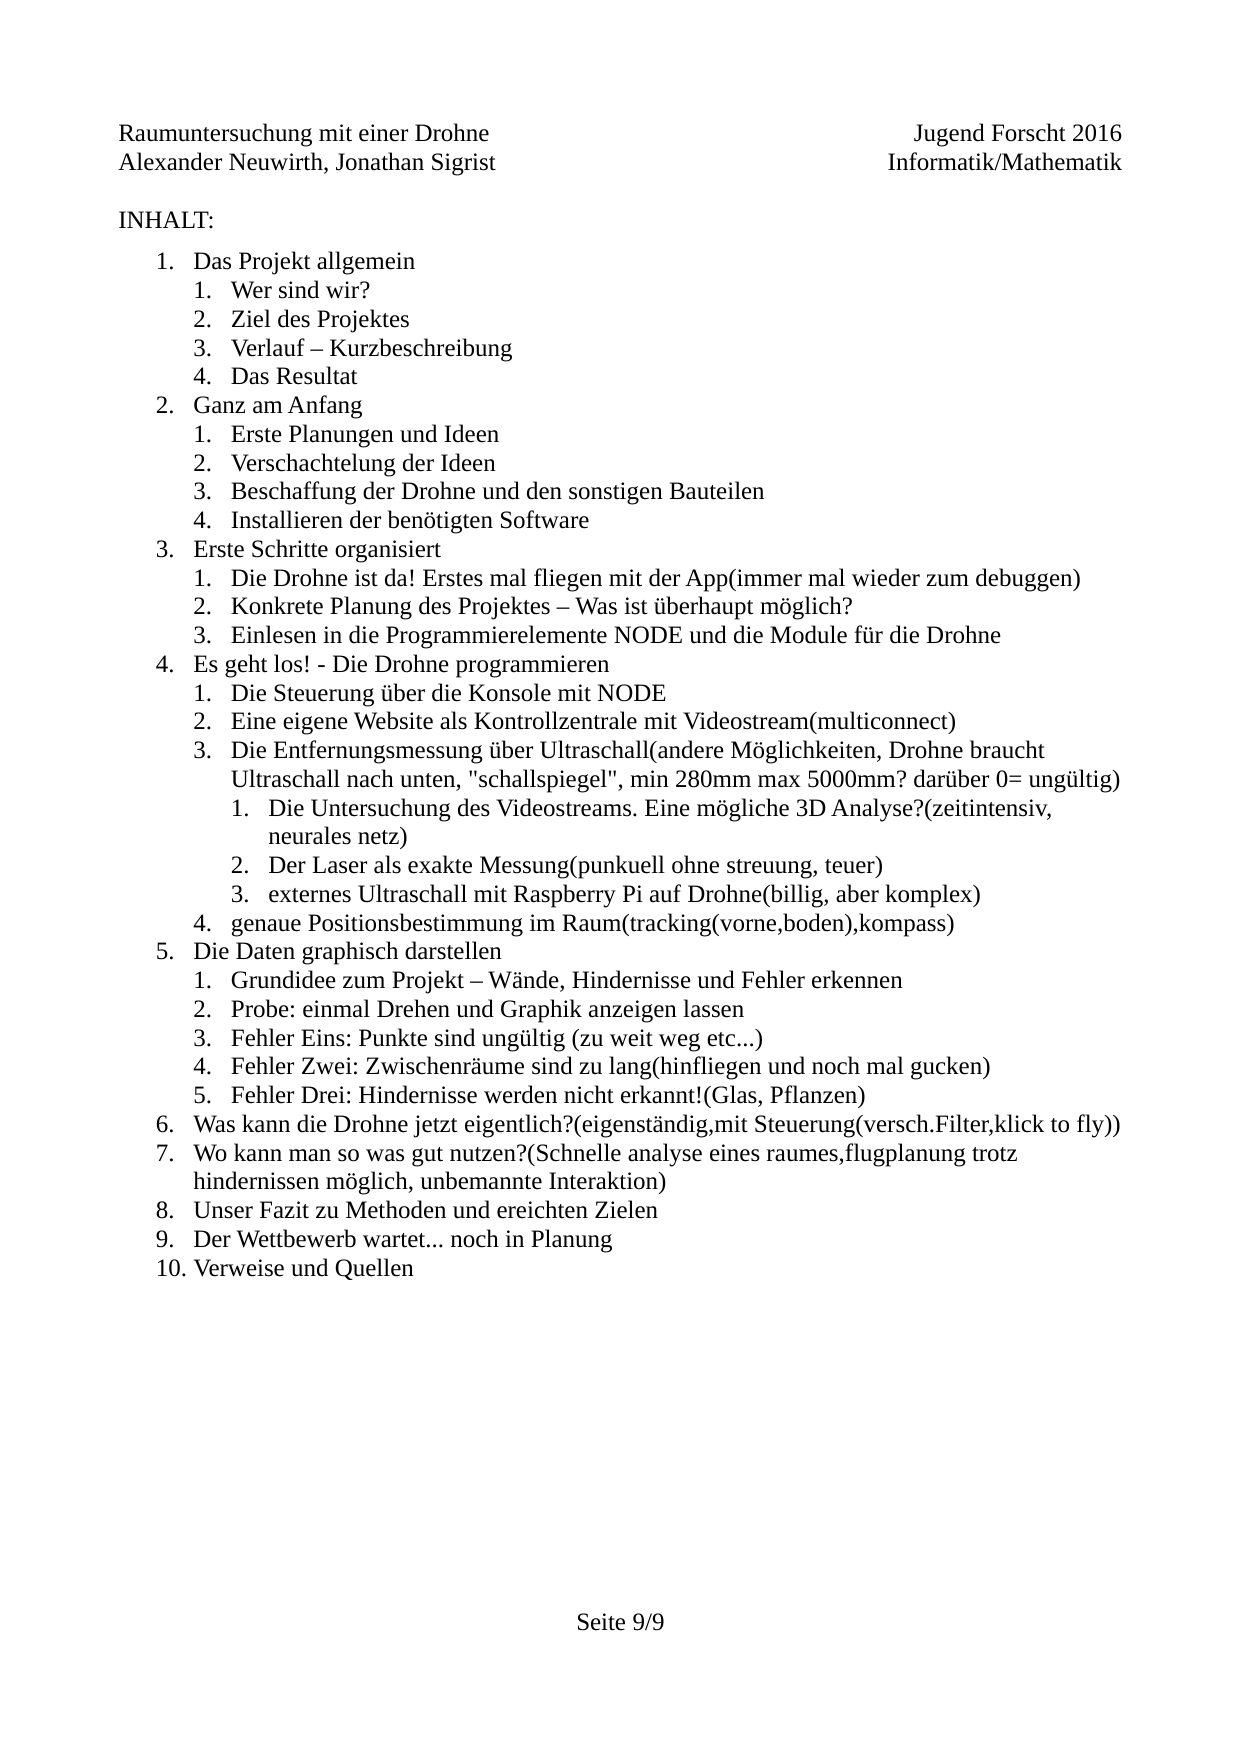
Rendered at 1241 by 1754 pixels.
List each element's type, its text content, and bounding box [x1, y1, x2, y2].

list Es geht los! - Die Drohne programmieren [156, 649, 1122, 678]
list Konkrete Planung des Projektes – Was ist überhaupt möglich? [193, 591, 1122, 620]
list Wer sind wir? [193, 275, 1122, 304]
list Das Projekt allgemein [156, 246, 1122, 275]
list Was kann die Drohne jetzt eigentlich?(eigenständig,mit Steuerung(versch.Filter,klick to fly)) [156, 1109, 1122, 1138]
list Das Resultat [193, 361, 1122, 390]
list Ziel des Projektes [193, 304, 1122, 333]
list Die Entfernungsmessung über Ultraschall(andere Möglichkeiten, Drohne braucht Ultraschall nach unten, "schallspiegel", min 280mm max 5000mm? darüber 0= ungültig) [193, 735, 1122, 793]
list Die Drohne ist da! Erstes mal fliegen mit der App(immer mal wieder zum debuggen) [193, 563, 1122, 591]
list Verschachtelung der Ideen [193, 448, 1122, 476]
list Fehler Eins: Punkte sind ungültig (zu weit weg etc...) [193, 1023, 1122, 1051]
list Wo kann man so was gut nutzen?(Schnelle analyse eines raumes,flugplanung trotz hindernissen möglich, unbemannte Interaktion) [156, 1138, 1122, 1195]
list genaue Positionsbestimmung im Raum(tracking(vorne,boden),kompass) [193, 908, 1122, 936]
list Erste Schritte organisiert [156, 534, 1122, 563]
list Ganz am Anfang [156, 390, 1122, 419]
list Die Steuerung über die Konsole mit NODE [193, 678, 1122, 706]
list Probe: einmal Drehen und Graphik anzeigen lassen [193, 994, 1122, 1023]
list Installieren der benötigten Software [193, 505, 1122, 534]
list Fehler Drei: Hindernisse werden nicht erkannt!(Glas, Pflanzen) [193, 1080, 1122, 1109]
list Erste Planungen und Ideen [193, 419, 1122, 448]
list Die Daten graphisch darstellen [156, 936, 1122, 965]
list Grundidee zum Projekt – Wände, Hindernisse und Fehler erkennen [193, 965, 1122, 994]
list Verlauf – Kurzbeschreibung [193, 333, 1122, 361]
list Einlesen in die Programmierelemente NODE und die Module für die Drohne [193, 620, 1122, 649]
list Fehler Zwei: Zwischenräume sind zu lang(hinfliegen und noch mal gucken) [193, 1051, 1122, 1080]
list Unser Fazit zu Methoden und ereichten Zielen [156, 1195, 1122, 1224]
list Der Wettbewerb wartet... noch in Planung [156, 1224, 1122, 1253]
text INHALT: [118, 205, 1122, 234]
list Eine eigene Website als Kontrollzentrale mit Videostream(multiconnect) [193, 706, 1122, 735]
list Der Laser als exakte Messung(punkuell ohne streuung, teuer) [231, 850, 1122, 879]
list Die Untersuchung des Videostreams. Eine mögliche 3D Analyse?(zeitintensiv, neurales netz) [231, 793, 1122, 850]
list Verweise und Quellen [156, 1253, 1122, 1281]
list Beschaffung der Drohne und den sonstigen Bauteilen [193, 476, 1122, 505]
list externes Ultraschall mit Raspberry Pi auf Drohne(billig, aber komplex) [231, 879, 1122, 908]
